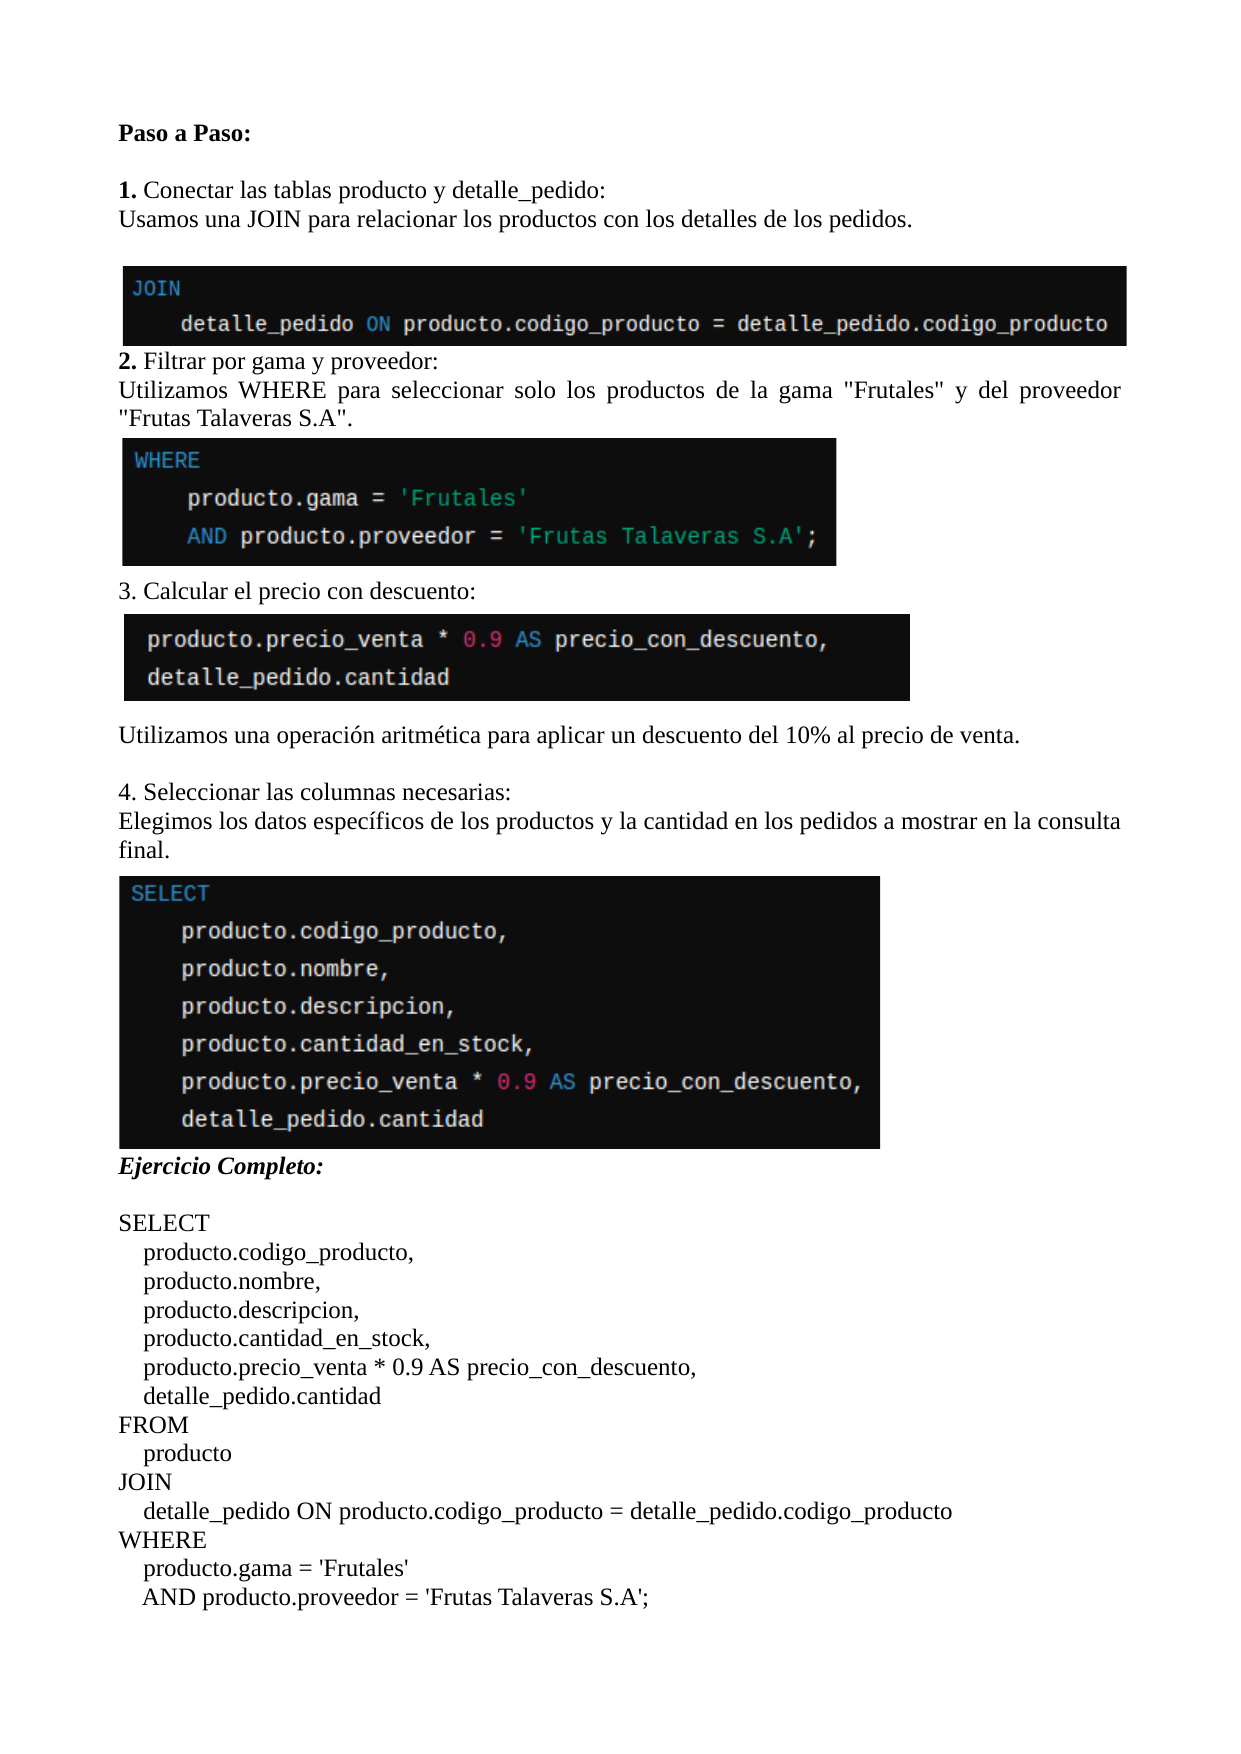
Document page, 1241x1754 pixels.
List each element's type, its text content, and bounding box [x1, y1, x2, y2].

text JOIN [118, 1467, 1122, 1496]
text Utilizamos WHERE para seleccionar solo los productos de la gama "Frutales" y del proveedor "Frutas Talaveras S.A". [118, 375, 1122, 432]
text detalle_pedido ON producto.codigo_producto = detalle_pedido.codigo_producto [118, 1496, 1122, 1525]
text producto.descripcion, [118, 1295, 1122, 1323]
text producto [118, 1438, 1122, 1467]
text Ejercicio Completo: [118, 1151, 1122, 1180]
text detalle_pedido.cantidad [118, 1381, 1122, 1410]
text producto.codigo_producto, [118, 1237, 1122, 1266]
picture [122, 266, 1127, 346]
text producto.gama = 'Frutales' [118, 1553, 1122, 1582]
text Elegimos los datos específicos de los productos y la cantidad en los pedidos a mostrar en la consulta final. [118, 806, 1122, 863]
text Paso a Paso: [118, 118, 1122, 147]
text FROM [118, 1410, 1122, 1438]
text producto.nombre, [118, 1266, 1122, 1295]
picture [122, 438, 837, 566]
picture [119, 876, 881, 1149]
text producto.precio_venta * 0.9 AS precio_con_descuento, [118, 1352, 1122, 1381]
text Utilizamos una operación aritmética para aplicar un descuento del 10% al precio de venta. [118, 720, 1122, 748]
text 3. Calcular el precio con descuento: [118, 576, 1122, 605]
text 4. Seleccionar las columnas necesarias: [118, 777, 1122, 806]
text Usamos una JOIN para relacionar los productos con los detalles de los pedidos. [118, 204, 1122, 233]
text AND producto.proveedor = 'Frutas Talaveras S.A'; [118, 1582, 1122, 1611]
text 1. Conectar las tablas producto y detalle_pedido: [118, 176, 1122, 204]
text WHERE [118, 1525, 1122, 1553]
picture [124, 614, 910, 701]
text 2. Filtrar por gama y proveedor: [118, 262, 1122, 375]
text producto.cantidad_en_stock, [118, 1323, 1122, 1352]
text SELECT [118, 1208, 1122, 1237]
